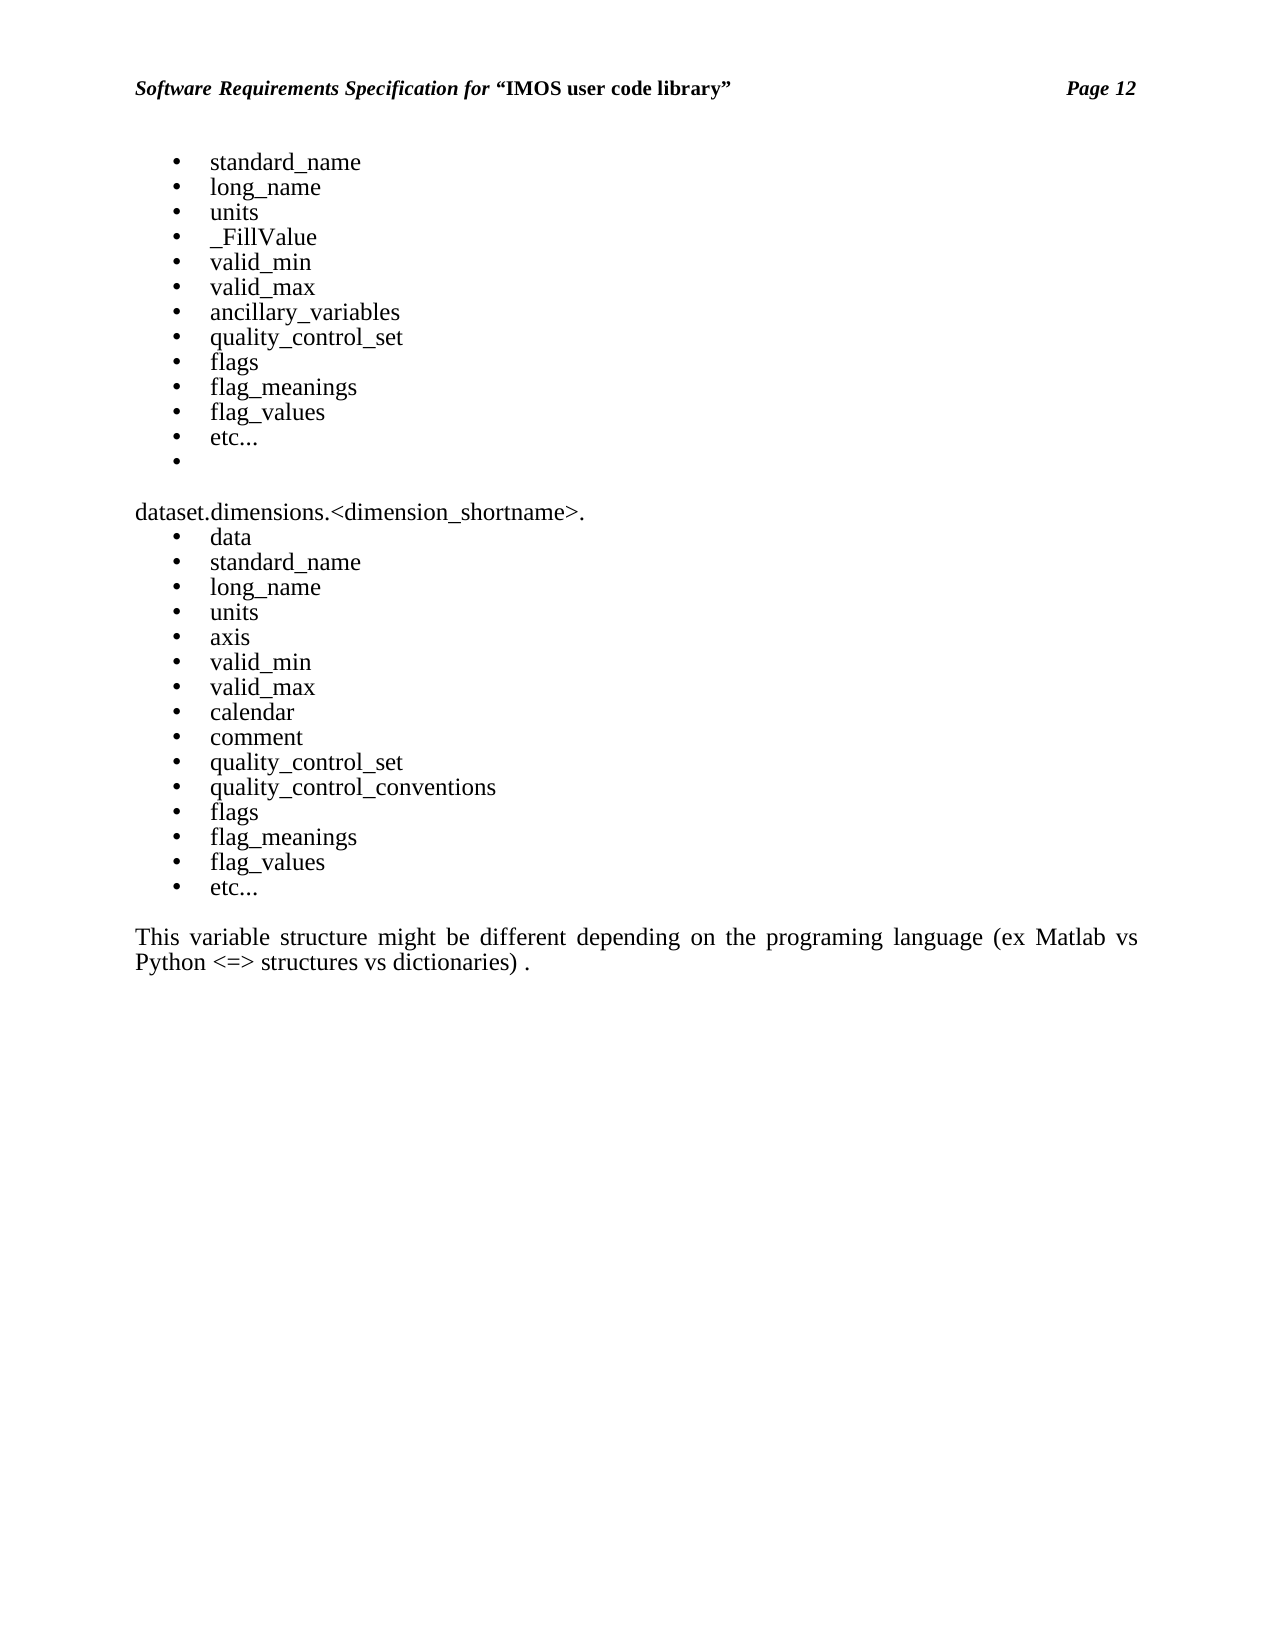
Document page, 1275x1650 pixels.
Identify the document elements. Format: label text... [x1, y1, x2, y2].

list units [172, 600, 1140, 625]
list standard_name [172, 150, 1140, 175]
list quality_control_set [172, 750, 1140, 775]
list long_name [172, 575, 1140, 600]
list flag_values [172, 850, 1140, 875]
list flag_meanings [172, 375, 1140, 400]
list comment [172, 725, 1140, 750]
list valid_min [172, 250, 1140, 275]
list flags [172, 800, 1140, 825]
text dataset.dimensions.<dimension_shortname>. [135, 500, 1140, 525]
list flags [172, 350, 1140, 375]
list flag_values [172, 400, 1140, 425]
list data [172, 525, 1140, 550]
list long_name [172, 175, 1140, 200]
list ancillary_variables [172, 300, 1140, 325]
list _FillValue [172, 225, 1140, 250]
text This variable structure might be different depending on the programing language (ex Matlab vs Python <=> structures vs dictionaries) . [135, 925, 1140, 975]
list etc... [172, 875, 1140, 900]
list flag_meanings [172, 825, 1140, 850]
list units [172, 200, 1140, 225]
list quality_control_conventions [172, 775, 1140, 800]
list etc... [172, 425, 1140, 450]
list quality_control_set [172, 325, 1140, 350]
list calendar [172, 700, 1140, 725]
list valid_max [172, 275, 1140, 300]
list valid_min [172, 650, 1140, 675]
list valid_max [172, 675, 1140, 700]
list axis [172, 625, 1140, 650]
list standard_name [172, 550, 1140, 575]
